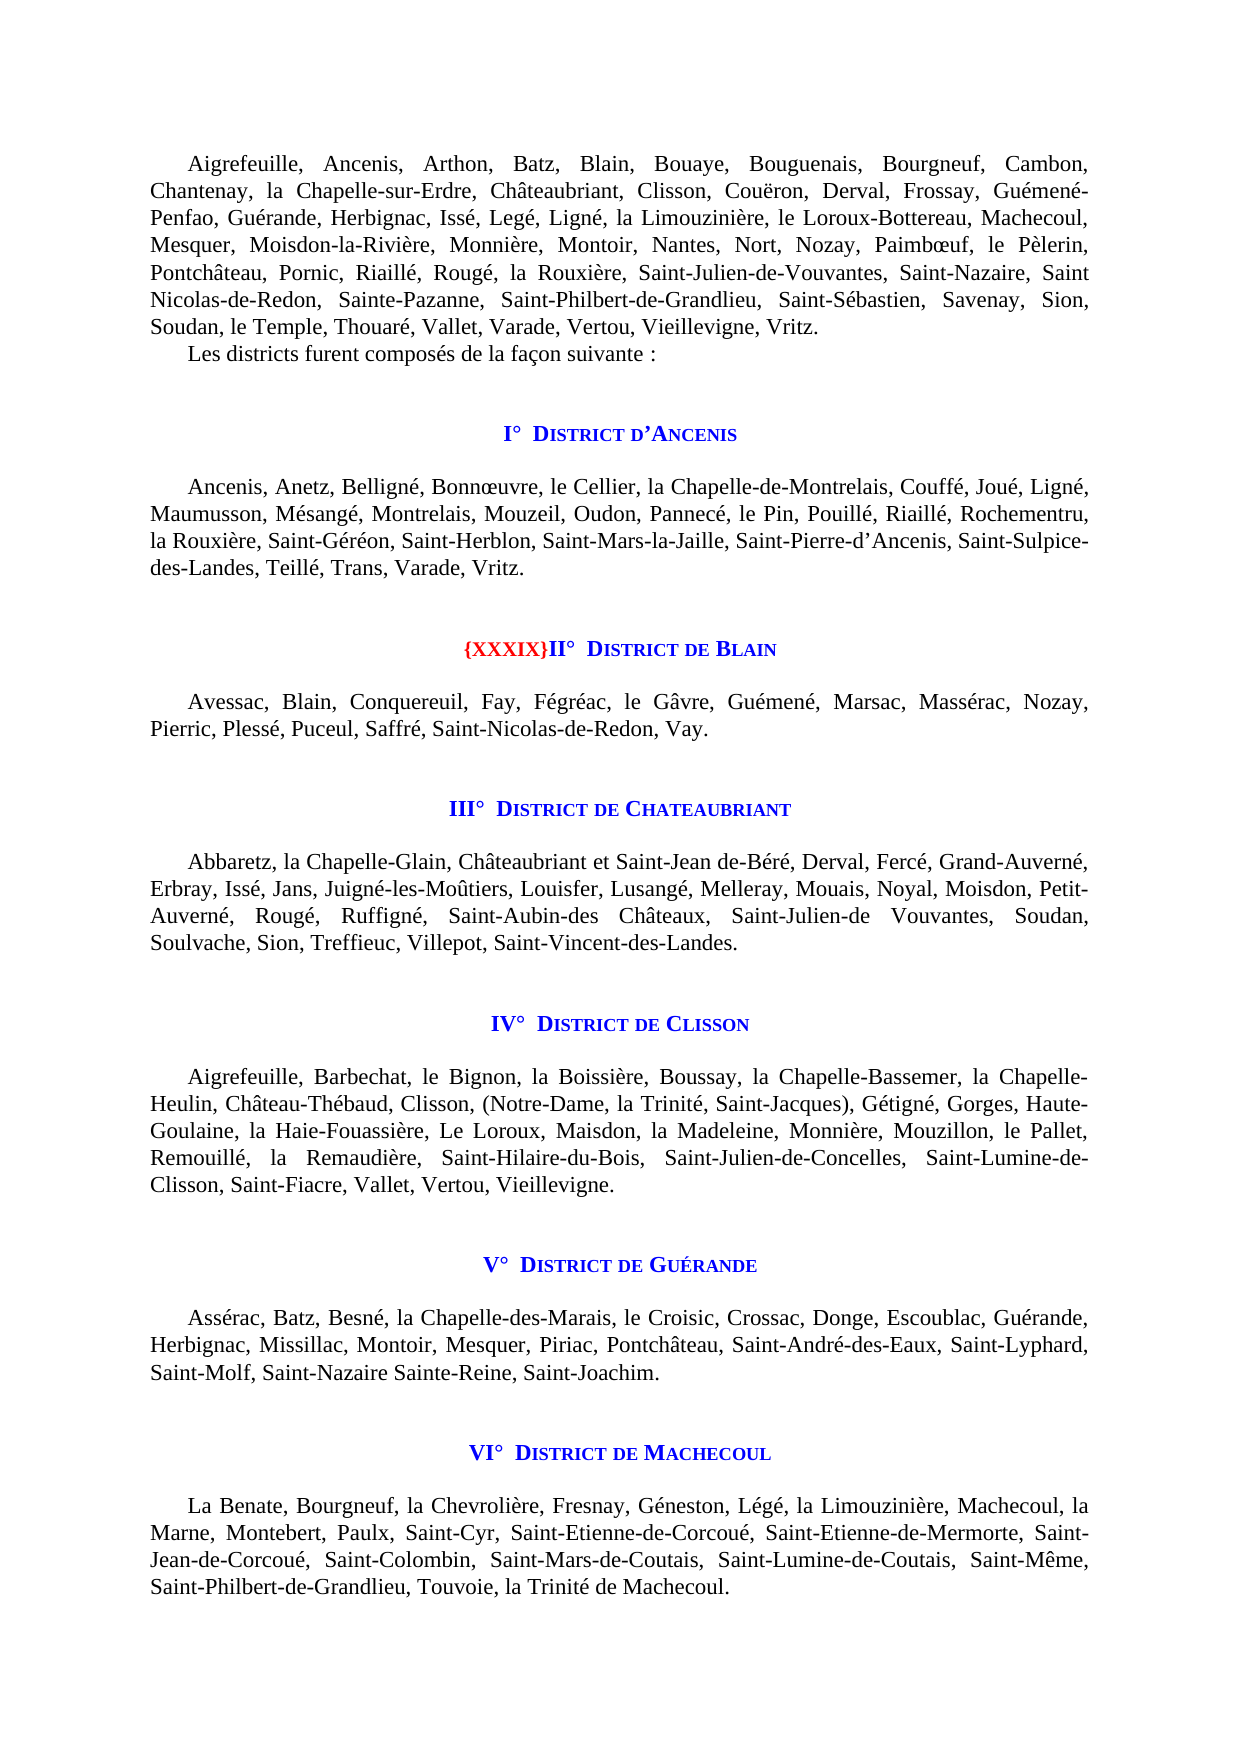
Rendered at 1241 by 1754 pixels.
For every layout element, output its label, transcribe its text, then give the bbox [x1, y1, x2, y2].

text Avessac, Blain, Conquereuil, Fay, Fégréac, le Gâvre, Guémené, Marsac, Massérac, Nozay, Pierric, Plessé, Puceul, Saffré, Saint-Nicolas-de-Redon, Vay. [150, 687, 1090, 742]
text IV° District de Clisson [150, 1006, 1090, 1037]
text I° District d’Ancenis [150, 417, 1090, 448]
text Ancenis, Anetz, Belligné, Bonnœuvre, le Cellier, la Chapelle-de-Montrelais, Couffé, Joué, Ligné, Maumusson, Mésangé, Montrelais, Mouzeil, Oudon, Pannecé, le Pin, Pouillé, Riaillé, Rochementru, la Rouxière, Saint-Géréon, Saint-Herblon, Saint-Mars-la-Jaille, Saint-Pierre-d’Ancenis, Saint-Sulpice-des-Landes, Teillé, Trans, Varade, Vritz. [150, 473, 1090, 581]
text {XXXIX}II° District de Blain [150, 631, 1090, 662]
text VI° District de Machecoul [150, 1435, 1090, 1467]
text Assérac, Batz, Besné, la Chapelle-des-Marais, le Croisic, Crossac, Donge, Escoublac, Guérande, Herbignac, Missillac, Montoir, Mesquer, Piriac, Pontchâteau, Saint-André-des-Eaux, Saint-Lyphard, Saint-Molf, Saint-Nazaire Sainte-Reine, Saint-Joachim. [150, 1304, 1090, 1385]
text V° District de Guérande [150, 1248, 1090, 1279]
text Aigrefeuille, Ancenis, Arthon, Batz, Blain, Bouaye, Bouguenais, Bourgneuf, Cambon, Chantenay, la Chapelle-sur-Erdre, Châteaubriant, Clisson, Couëron, Derval, Frossay, Guémené-Penfao, Guérande, Herbignac, Issé, Legé, Ligné, la Limouzinière, le Loroux-Bottereau, Machecoul, Mesquer, Moisdon-la-Rivière, Monnière, Montoir, Nantes, Nort, Nozay, Paimbœuf, le Pèlerin, Pontchâteau, Pornic, Riaillé, Rougé, la Rouxière, Saint-Julien-de-Vouvantes, Saint-Nazaire, Saint Nicolas-de-Redon, Sainte-Pazanne, Saint-Philbert-de-Grandlieu, Saint-Sébastien, Savenay, Sion, Soudan, le Temple, Thouaré, Vallet, Varade, Vertou, Vieillevigne, Vritz. [150, 150, 1090, 339]
text Aigrefeuille, Barbechat, le Bignon, la Boissière, Boussay, la Chapelle-Bassemer, la Chapelle-Heulin, Château-Thébaud, Clisson, (Notre-Dame, la Trinité, Saint-Jacques), Gétigné, Gorges, Haute-Goulaine, la Haie-Fouassière, Le Loroux, Maisdon, la Madeleine, Monnière, Mouzillon, le Pallet, Remouillé, la Remaudière, Saint-Hilaire-du-Bois, Saint-Julien-de-Concelles, Saint-Lumine-de-Clisson, Saint-Fiacre, Vallet, Vertou, Vieillevigne. [150, 1062, 1090, 1198]
text Abbaretz, la Chapelle-Glain, Châteaubriant et Saint-Jean de-Béré, Derval, Fercé, Grand-Auverné, Erbray, Issé, Jans, Juigné-les-Moûtiers, Louisfer, Lusangé, Melleray, Mouais, Noyal, Moisdon, Petit-Auverné, Rougé, Ruffigné, Saint-Aubin-des Châteaux, Saint-Julien-de Vouvantes, Soudan, Soulvache, Sion, Treffieuc, Villepot, Saint-Vincent-des-Landes. [150, 848, 1090, 956]
text La Benate, Bourgneuf, la Chevrolière, Fresnay, Géneston, Légé, la Limouzinière, Machecoul, la Marne, Montebert, Paulx, Saint-Cyr, Saint-Etienne-de-Corcoué, Saint-Etienne-de-Mermorte, Saint-Jean-de-Corcoué, Saint-Colombin, Saint-Mars-de-Coutais, Saint-Lumine-de-Coutais, Saint-Même, Saint-Philbert-de-Grandlieu, Touvoie, la Trinité de Machecoul. [150, 1492, 1090, 1600]
text Les districts furent composés de la façon suivante : [150, 339, 1090, 367]
text III° District de Chateaubriant [150, 792, 1090, 823]
